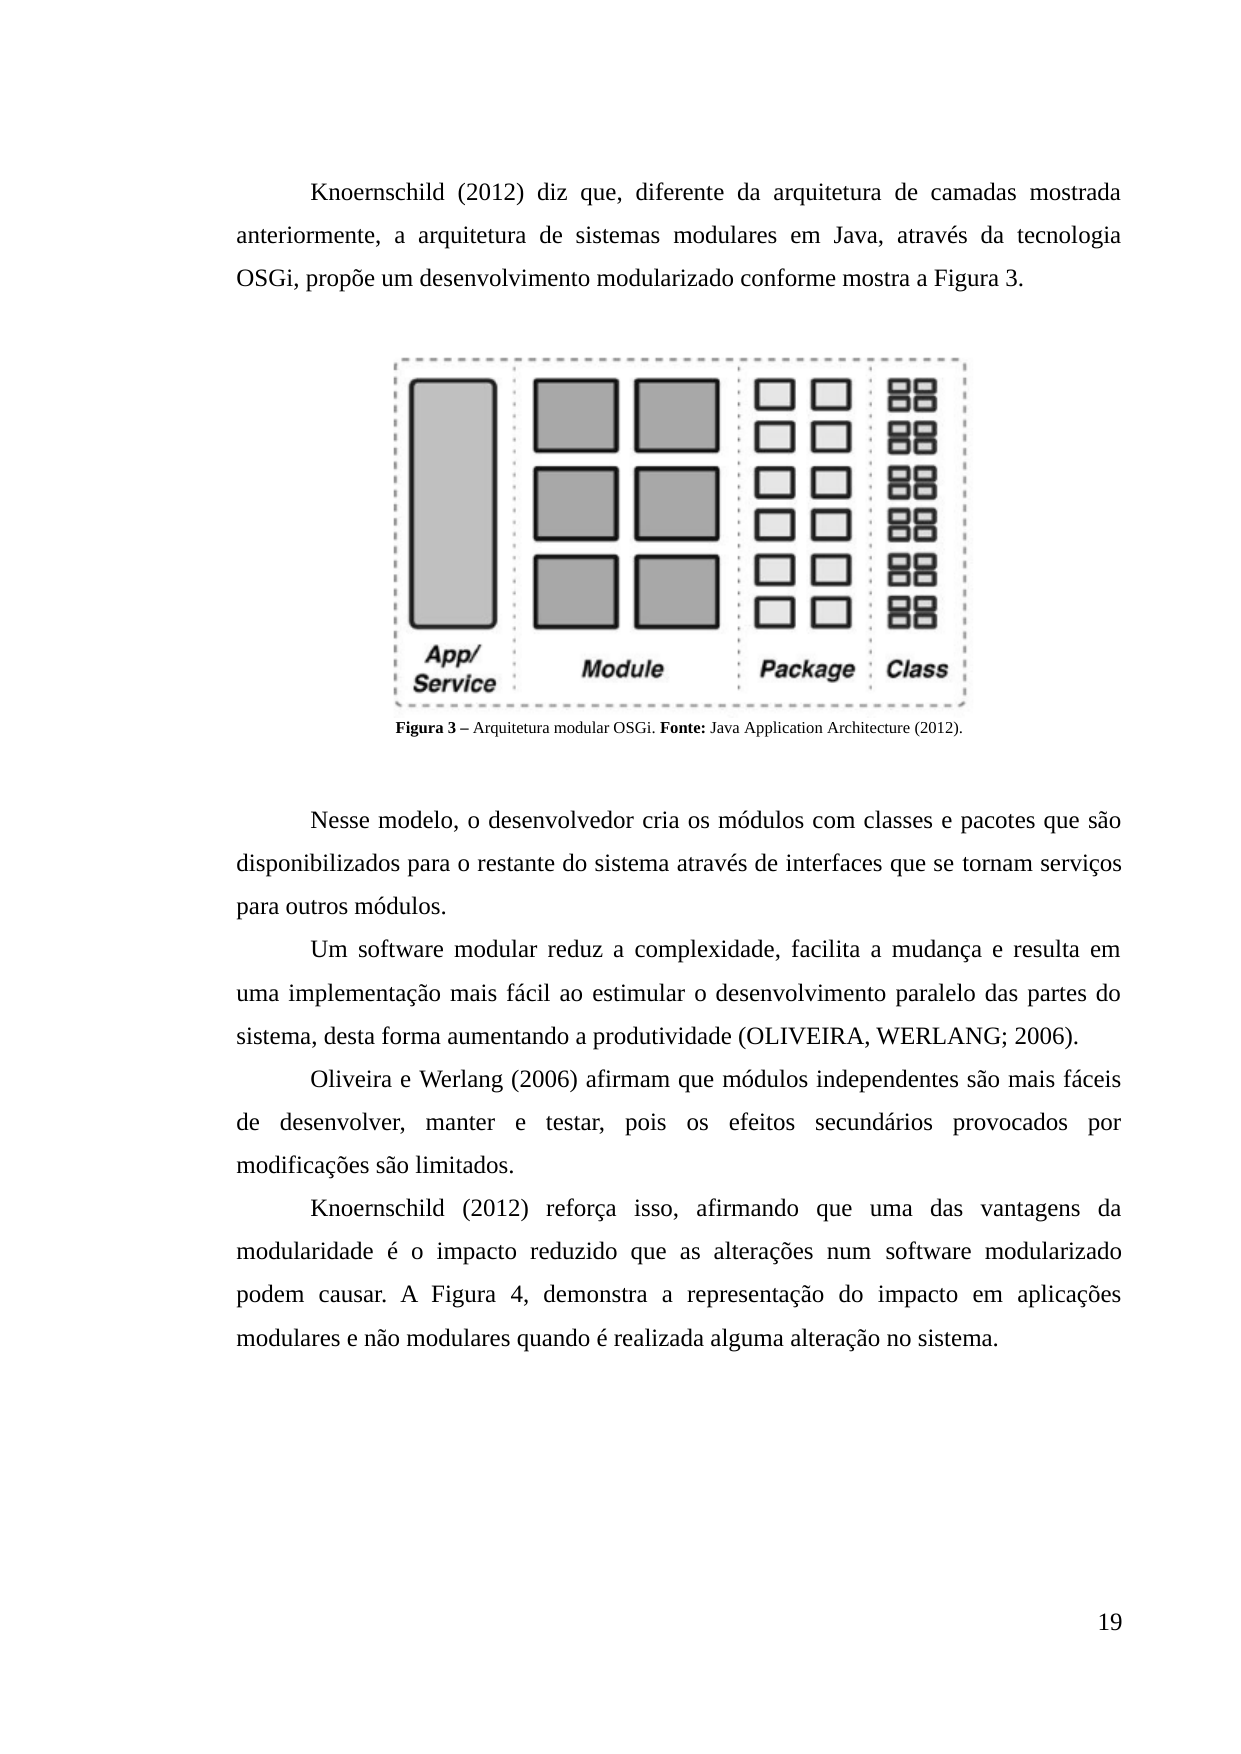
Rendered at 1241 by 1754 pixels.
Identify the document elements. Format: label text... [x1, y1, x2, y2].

text Nesse modelo, o desenvolvedor cria os módulos com classes e pacotes que são disponibilizados para o restante do sistema através de interfaces que se tornam serviços para outros módulos. [236, 805, 1122, 920]
text Figura 3 – Arquitetura modular OSGi. Fonte: Java Application Architecture (2012). [390, 718, 968, 737]
text Knoernschild (2012) diz que, diferente da arquitetura de camadas mostrada anteriormente, a arquitetura de sistemas modulares em Java, através da tecnologia OSGi, propõe um desenvolvimento modularizado conforme mostra a Figura 3. [236, 177, 1122, 292]
text Knoernschild (2012) reforça isso, afirmando que uma das vantagens da modularidade é o impacto reduzido que as alterações num software modularizado podem causar. A Figura 4, demonstra a representação do impacto em aplicações modulares e não modulares quando é realizada alguma alteração no sistema. [236, 1193, 1122, 1351]
text Um software modular reduz a complexidade, facilita a mudança e resulta em uma implementação mais fácil ao estimular o desenvolvimento paralelo das partes do sistema, desta forma aumentando a produtividade (OLIVEIRA, WERLANG; 2006). [236, 934, 1122, 1049]
picture [385, 349, 974, 718]
text Oliveira e Werlang (2006) afirmam que módulos independentes são mais fáceis de desenvolver, manter e testar, pois os efeitos secundários provocados por modificações são limitados. [236, 1064, 1122, 1179]
